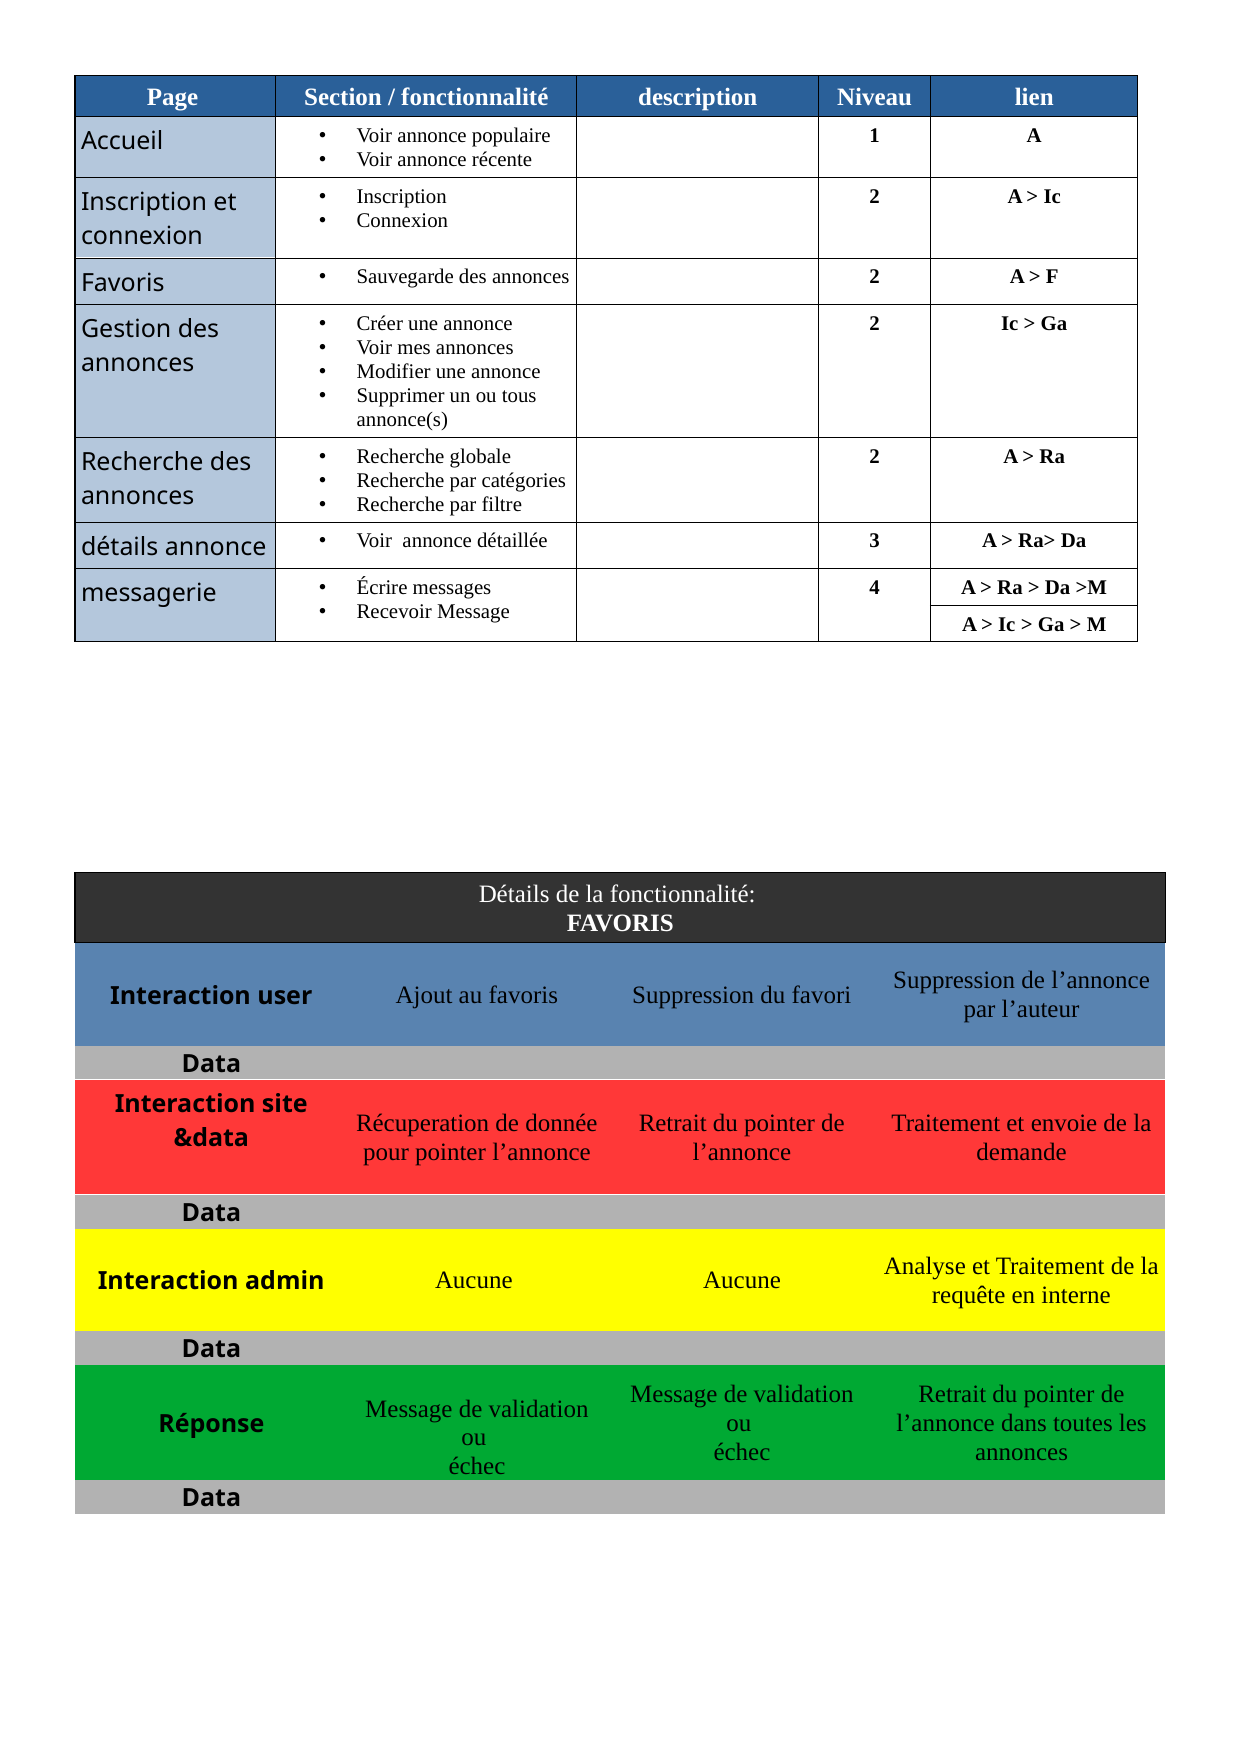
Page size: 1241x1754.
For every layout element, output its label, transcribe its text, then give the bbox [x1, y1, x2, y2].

table_cell Traitement et envoie de la demande [877, 1080, 1165, 1194]
table_cell [347, 1195, 606, 1229]
table_cell Écrire messages Recevoir Message [276, 569, 576, 641]
table_cell [577, 569, 818, 641]
table_cell [347, 1480, 606, 1514]
table_cell [606, 1480, 877, 1514]
table_cell [347, 1046, 606, 1079]
table_cell messagerie [76, 569, 275, 641]
table_header Détails de la fonctionnalité: FAVORIS [76, 873, 1165, 942]
table_cell [577, 438, 818, 522]
table_cell Data [75, 1046, 347, 1079]
table_cell Accueil [76, 117, 275, 177]
table_cell 2 [819, 305, 930, 437]
table_header lien [931, 76, 1137, 116]
table_cell Créer une annonce Voir mes annonces Modifier une annonce Supprimer un ou tous annonce(s) [276, 305, 576, 437]
table_cell [877, 1480, 1165, 1514]
table_cell Data [75, 1195, 347, 1229]
table_cell A > Ic > Ga > M [931, 606, 1137, 641]
table_cell [606, 1195, 877, 1229]
table_cell Recherche globale Recherche par catégories Recherche par filtre [276, 438, 576, 522]
table_cell Inscription et connexion [76, 178, 275, 257]
table_cell Data [75, 1480, 347, 1514]
table_cell Message de validation ou échec [347, 1365, 606, 1480]
table_cell Retrait du pointer de l’annonce [606, 1080, 877, 1194]
table_header Page [76, 76, 275, 116]
table_cell Sauvegarde des annonces [276, 259, 576, 304]
table_header description [577, 76, 818, 116]
table_cell [877, 1195, 1165, 1229]
table_cell Message de validation ou échec [606, 1365, 877, 1480]
table_cell Récuperation de donnée pour pointer l’annonce [347, 1080, 606, 1194]
table_cell [606, 1046, 877, 1079]
table_cell [577, 117, 818, 177]
table_cell Suppression de l’annonce par l’auteur [877, 943, 1165, 1046]
table_cell 1 [819, 117, 930, 177]
table_cell Ic > Ga [931, 305, 1137, 437]
table_cell Gestion des annonces [76, 305, 275, 437]
table_cell Interaction admin [75, 1229, 347, 1331]
table_cell détails annonce [76, 523, 275, 568]
table_header Section / fonctionnalité [276, 76, 576, 116]
table_cell A > Ra> Da [931, 523, 1137, 568]
table_cell Data [75, 1331, 347, 1365]
table_cell A > Ic [931, 178, 1137, 257]
table_cell [577, 305, 818, 437]
table_cell A > Ra [931, 438, 1137, 522]
table_cell Aucune [347, 1229, 606, 1331]
table_cell A [931, 117, 1137, 177]
table_cell 2 [819, 438, 930, 522]
table_cell A > Ra > Da >M [931, 569, 1137, 605]
table_header Niveau [819, 76, 930, 116]
table_cell Voir annonce populaire Voir annonce récente [276, 117, 576, 177]
table_cell [877, 1046, 1165, 1079]
table_cell 2 [819, 259, 930, 304]
table_cell Recherche des annonces [76, 438, 275, 522]
table_cell [877, 1331, 1165, 1365]
table_cell 3 [819, 523, 930, 568]
table_cell 4 [819, 569, 930, 641]
table_cell [347, 1331, 606, 1365]
table_cell Interaction site &data [75, 1080, 347, 1194]
table_cell [577, 178, 818, 257]
table_cell [577, 523, 818, 568]
table_cell Inscription Connexion [276, 178, 576, 257]
table_cell Favoris [76, 259, 275, 304]
table_cell Réponse [75, 1365, 347, 1480]
table_cell [606, 1331, 877, 1365]
table_cell Ajout au favoris [347, 943, 606, 1046]
table_cell 2 [819, 178, 930, 257]
table_cell Suppression du favori [606, 943, 877, 1046]
table_cell Analyse et Traitement de la requête en interne [877, 1229, 1165, 1331]
table_cell Aucune [606, 1229, 877, 1331]
table_cell A > F [931, 259, 1137, 304]
table_cell [577, 259, 818, 304]
table_cell Retrait du pointer de l’annonce dans toutes les annonces [877, 1365, 1165, 1480]
table_cell Interaction user [75, 943, 347, 1046]
table_cell Voir annonce détaillée [276, 523, 576, 568]
